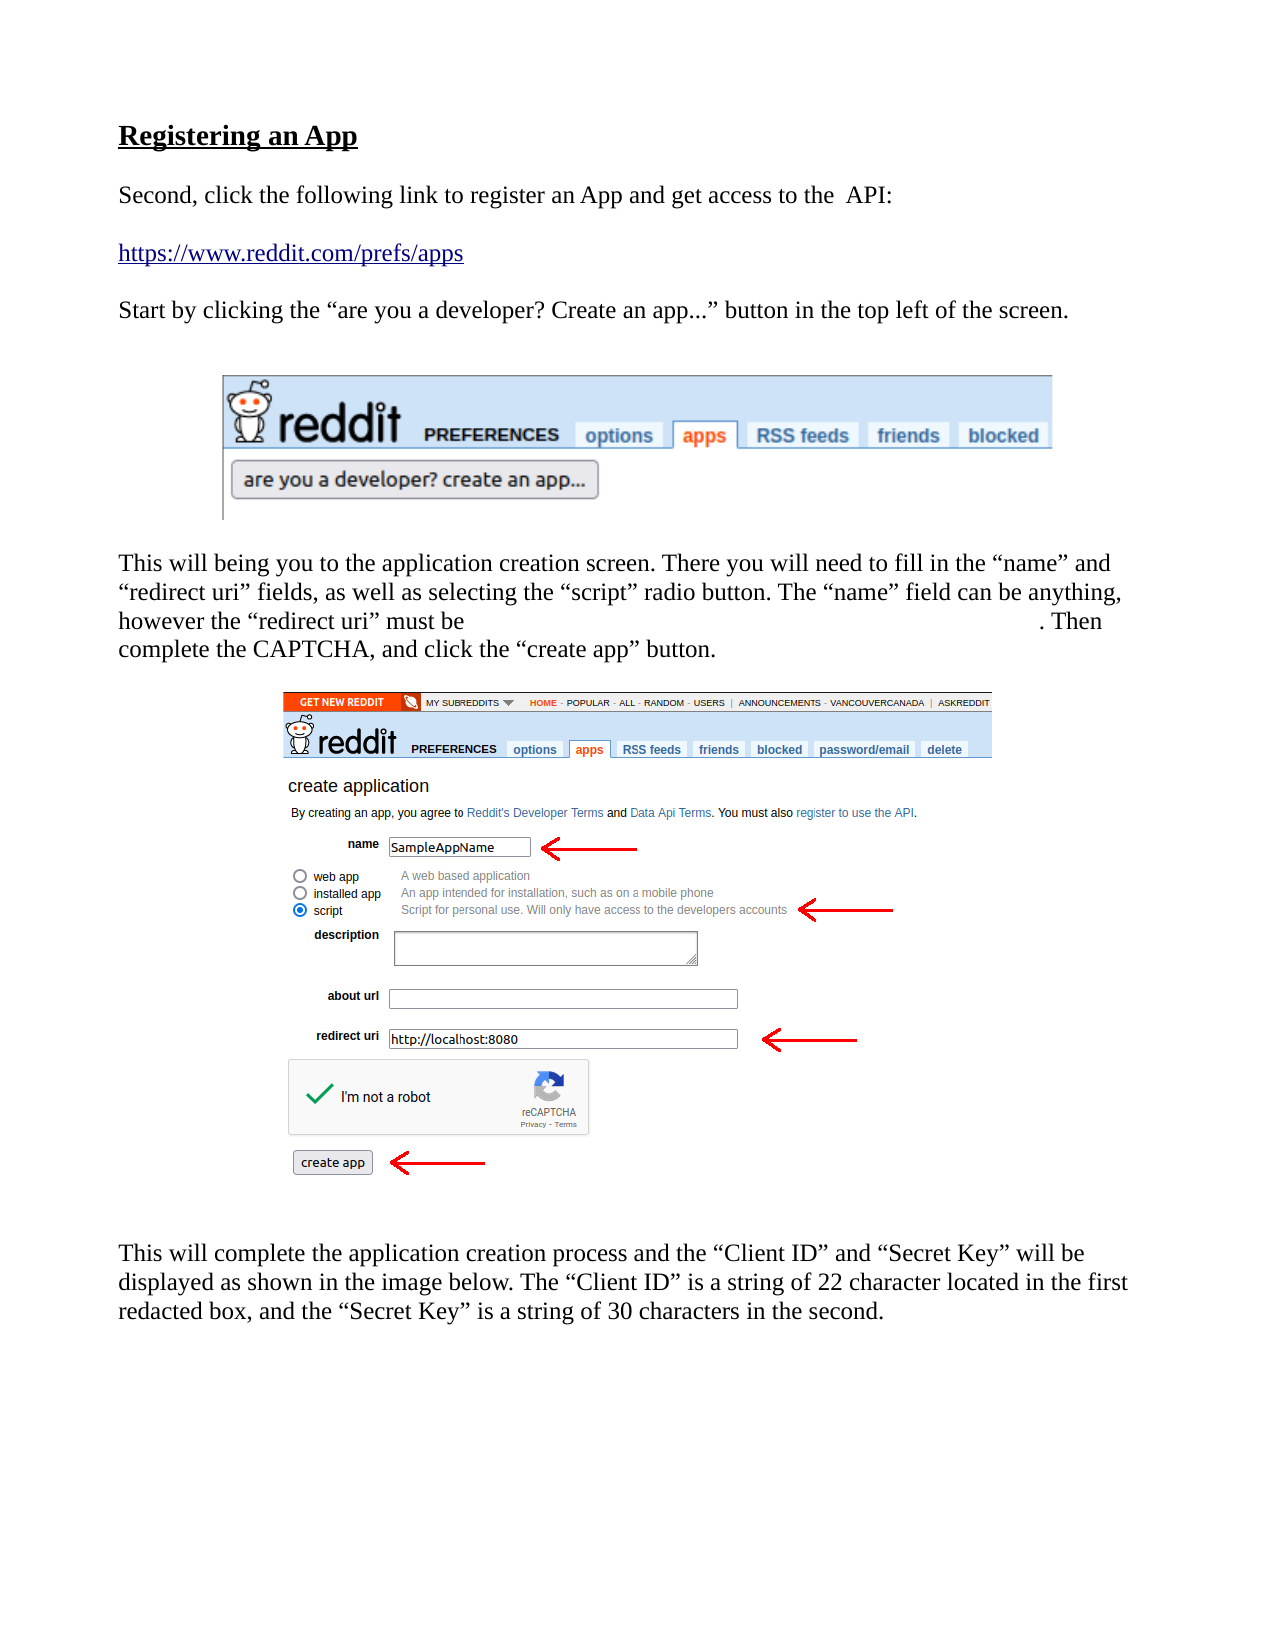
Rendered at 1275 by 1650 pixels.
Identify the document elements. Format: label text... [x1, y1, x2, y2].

text This will complete the application creation process and the “Client ID” and “Secret Key” will be displayed as shown in the image below. The “Client ID” is a string of 22 character located in the first redacted box, and the “Secret Key” is a string of 30 characters in the second. [118, 1238, 1157, 1324]
text Start by clicking the “are you a developer? Create an app...” button in the top left of the screen. [118, 295, 1157, 324]
text Second, click the following link to register an App and get access to the API: [118, 180, 1157, 209]
text https://www.reddit.com/prefs/apps [118, 238, 1157, 267]
picture [283, 692, 992, 1194]
text This will being you to the application creation screen. There you will need to fill in the “name” and “redirect uri” fields, as well as selecting the “script” radio button. The “name” field can be anything, however the “redirect uri” must be http://localhost:8080 in order for the app to be accepted. Then complete the CAPTCHA, and click the “create app” button. [118, 548, 1157, 663]
text Registering an App [118, 118, 1157, 152]
picture [222, 375, 1053, 520]
